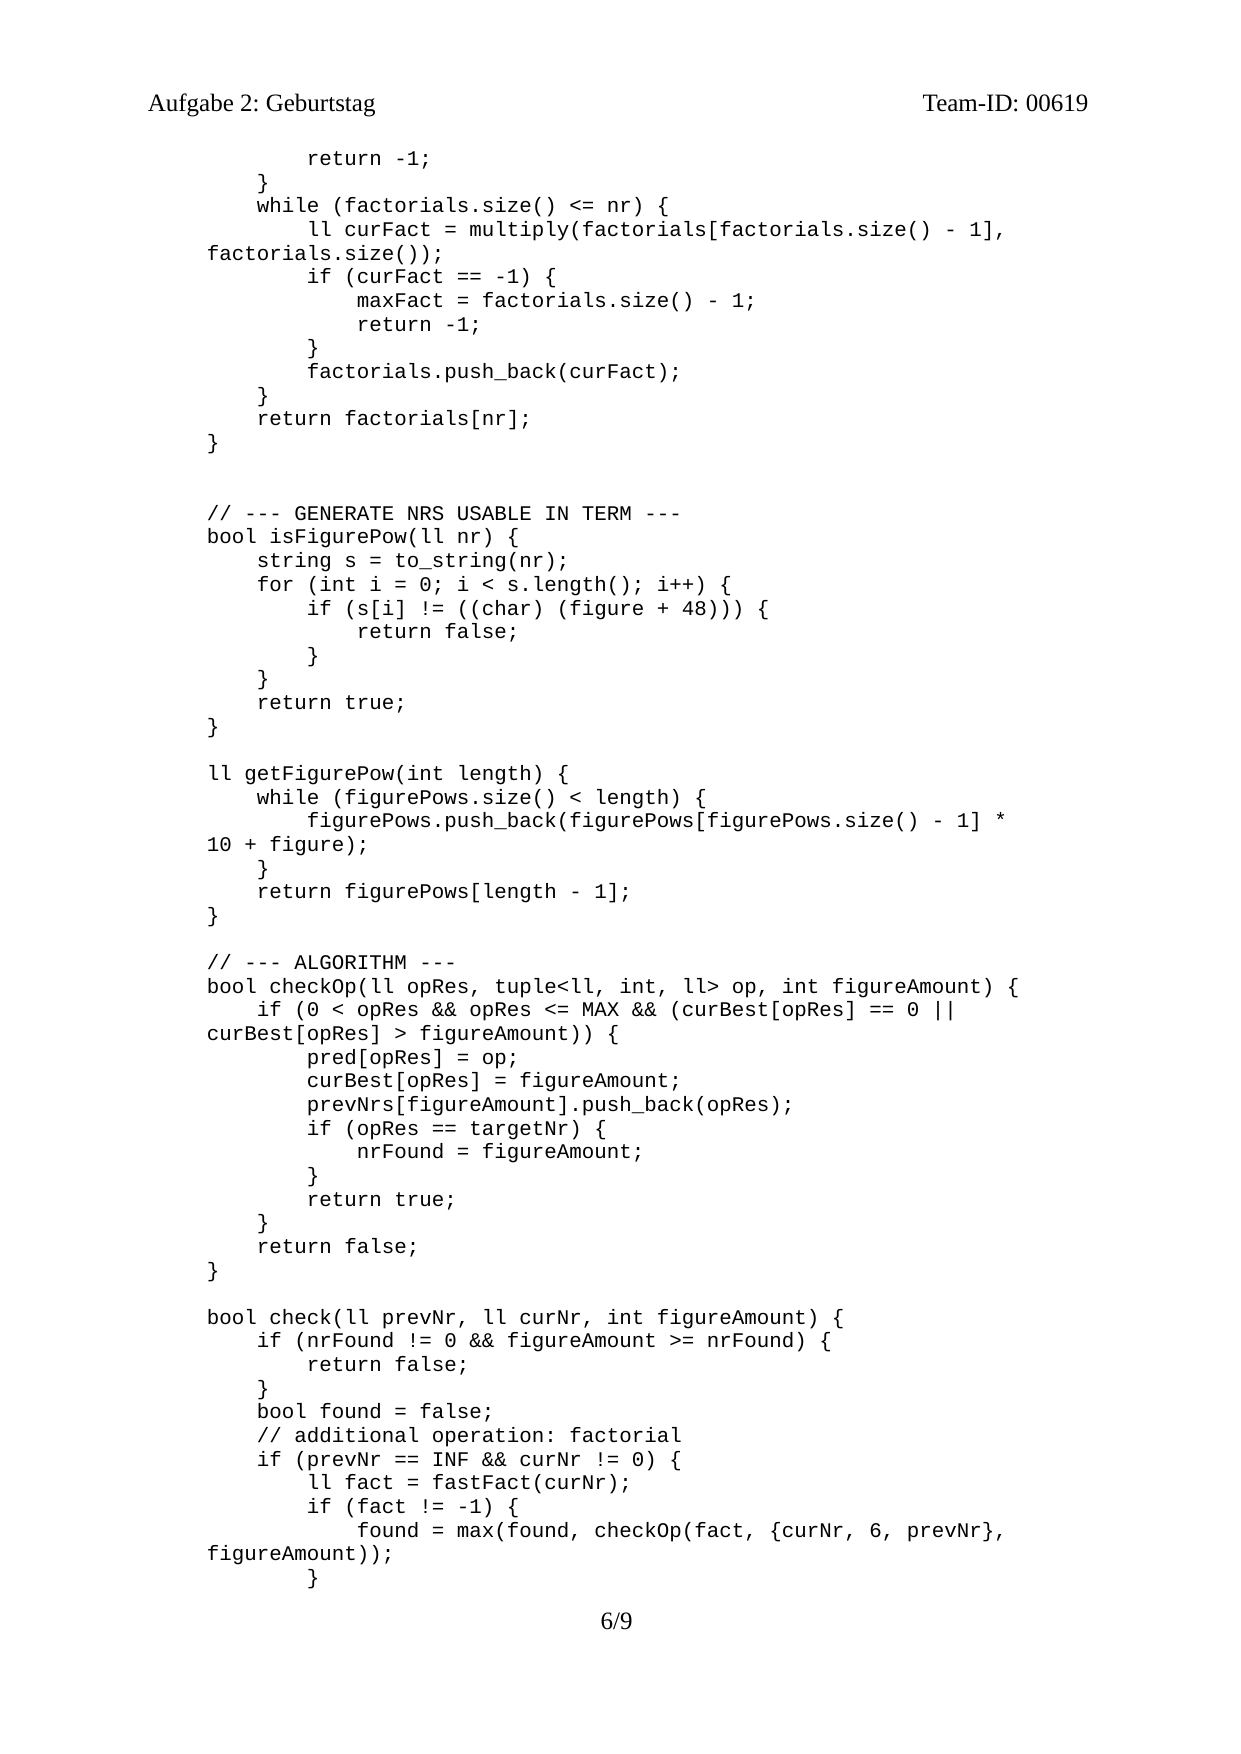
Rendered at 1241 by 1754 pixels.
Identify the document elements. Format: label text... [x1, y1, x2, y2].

text while (figurePows.size() < length) { [207, 787, 1033, 810]
text } [207, 432, 1033, 456]
text // --- GENERATE NRS USABLE IN TERM --- [207, 503, 1033, 527]
text ll getFigurePow(int length) { [207, 763, 1033, 787]
text if (0 < opRes && opRes <= MAX && (curBest[opRes] == 0 || curBest[opRes] > figureAmount)) { [207, 999, 1033, 1047]
text } [207, 905, 1033, 928]
text for (int i = 0; i < s.length(); i++) { [207, 574, 1033, 597]
text bool check(ll prevNr, ll curNr, int figureAmount) { [207, 1307, 1033, 1331]
text } [207, 645, 1033, 668]
text prevNrs[figureAmount].push_back(opRes); [207, 1094, 1033, 1118]
text } [207, 716, 1033, 739]
text return false; [207, 621, 1033, 645]
text if (curFact == -1) { [207, 266, 1033, 290]
text pred[opRes] = op; [207, 1047, 1033, 1070]
text // additional operation: factorial [207, 1425, 1033, 1449]
text } [207, 1259, 1033, 1283]
text factorials.push_back(curFact); [207, 361, 1033, 385]
text if (opRes == targetNr) { [207, 1118, 1033, 1141]
text if (nrFound != 0 && figureAmount >= nrFound) { [207, 1331, 1033, 1354]
text bool found = false; [207, 1401, 1033, 1425]
text ll fact = fastFact(curNr); [207, 1472, 1033, 1496]
text return true; [207, 692, 1033, 716]
text bool checkOp(ll opRes, tuple<ll, int, ll> op, int figureAmount) { [207, 976, 1033, 999]
text curBest[opRes] = figureAmount; [207, 1070, 1033, 1094]
text } [207, 1567, 1033, 1591]
text return -1; [207, 314, 1033, 337]
text string s = to_string(nr); [207, 550, 1033, 574]
text return false; [207, 1354, 1033, 1378]
text } [207, 1378, 1033, 1401]
text } [207, 1165, 1033, 1189]
text return figurePows[length - 1]; [207, 881, 1033, 905]
text figurePows.push_back(figurePows[figurePows.size() - 1] * 10 + figure); [207, 810, 1033, 858]
text return false; [207, 1236, 1033, 1259]
text return true; [207, 1189, 1033, 1212]
text } [207, 337, 1033, 361]
text ll curFact = multiply(factorials[factorials.size() - 1], factorials.size()); [207, 219, 1033, 266]
text if (s[i] != ((char) (figure + 48))) { [207, 597, 1033, 621]
text if (fact != -1) { [207, 1496, 1033, 1520]
text if (prevNr == INF && curNr != 0) { [207, 1449, 1033, 1472]
text maxFact = factorials.size() - 1; [207, 290, 1033, 314]
text return -1; [207, 148, 1033, 172]
text nrFound = figureAmount; [207, 1141, 1033, 1165]
text bool isFigurePow(ll nr) { [207, 527, 1033, 550]
text } [207, 385, 1033, 408]
text } [207, 668, 1033, 692]
text } [207, 1212, 1033, 1236]
text // --- ALGORITHM --- [207, 952, 1033, 976]
text } [207, 172, 1033, 196]
text return factorials[nr]; [207, 408, 1033, 432]
text found = max(found, checkOp(fact, {curNr, 6, prevNr}, figureAmount)); [207, 1520, 1033, 1567]
text } [207, 858, 1033, 881]
text while (factorials.size() <= nr) { [207, 196, 1033, 219]
